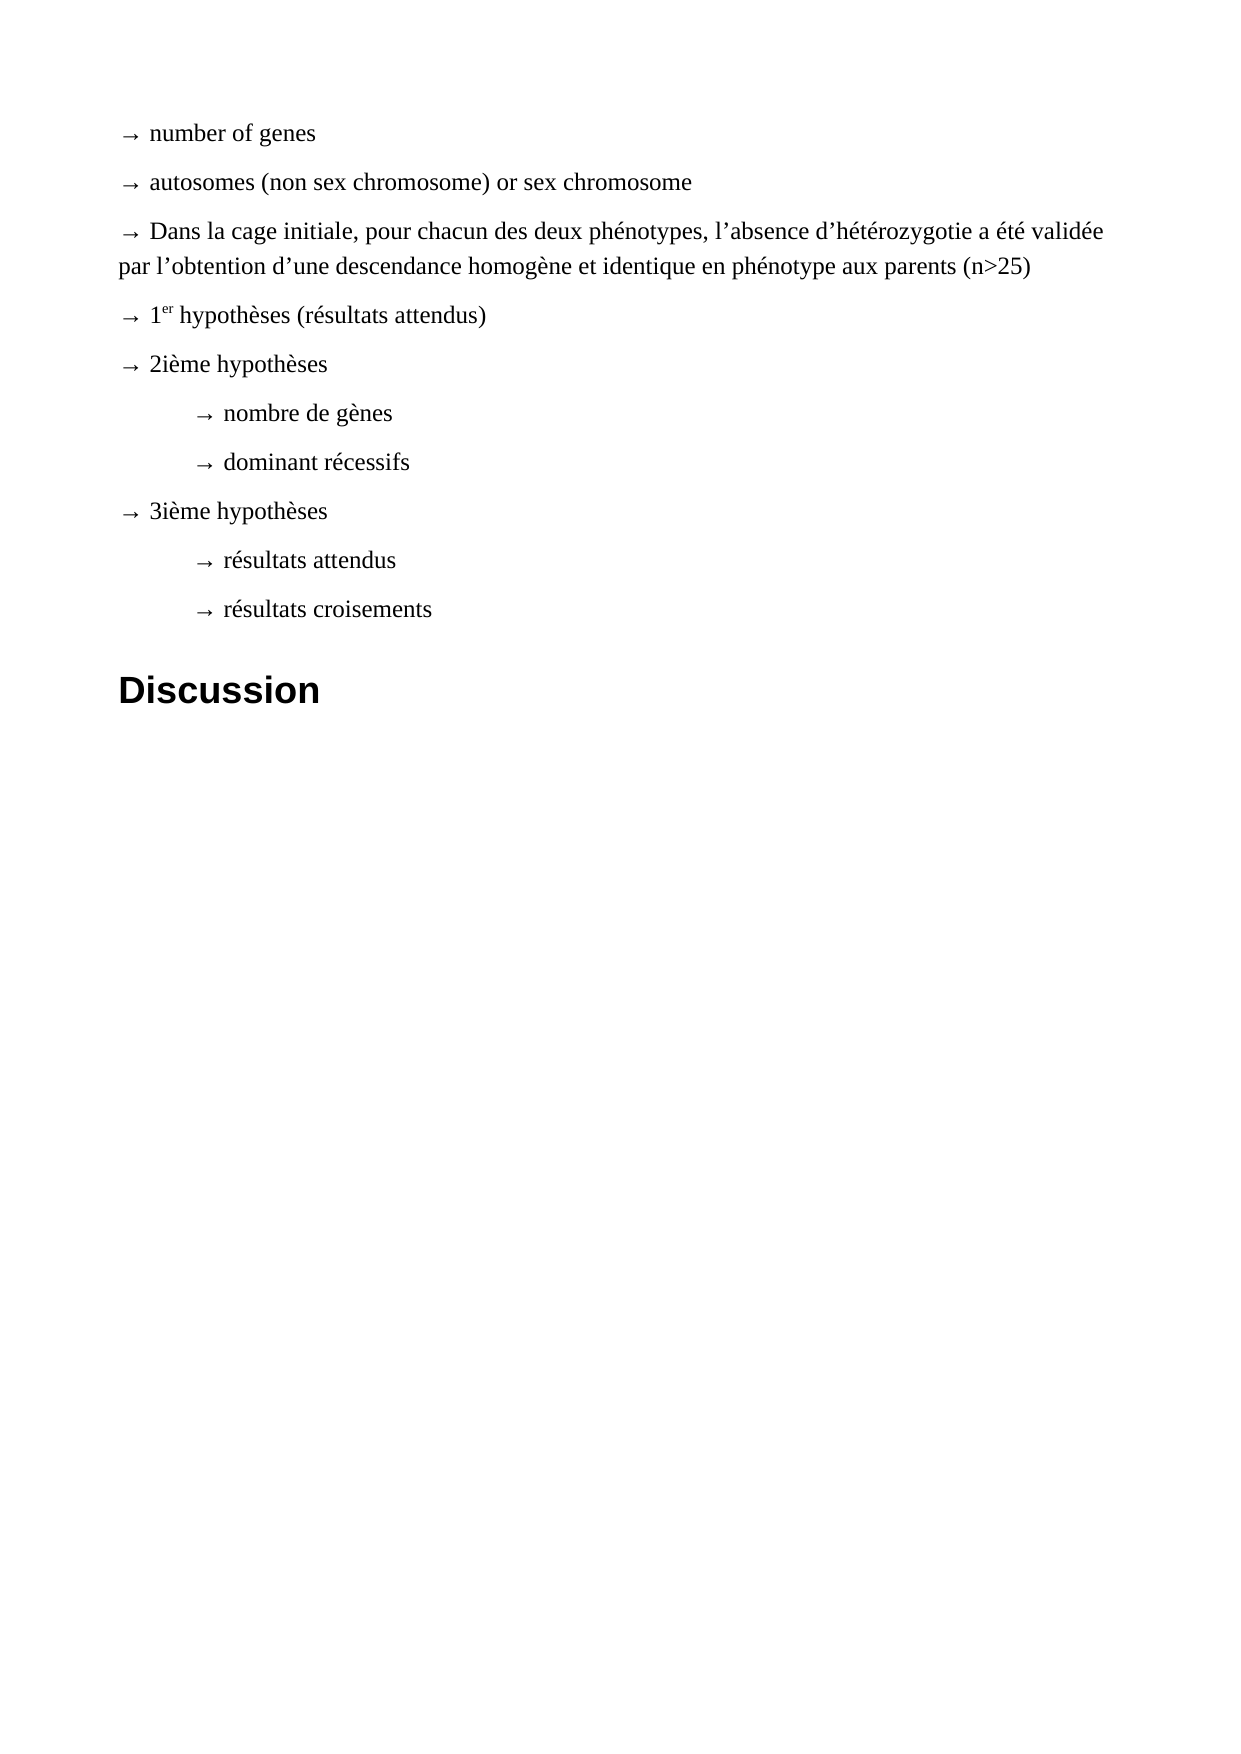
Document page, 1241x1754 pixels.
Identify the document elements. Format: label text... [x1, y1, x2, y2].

text → 2ième hypothèses [118, 349, 1122, 378]
subtitle Discussion [118, 668, 1122, 712]
text → résultats croisements [118, 594, 1122, 623]
text → nombre de gènes [118, 398, 1122, 427]
text → dominant récessifs [118, 447, 1122, 476]
text → 3ième hypothèses [118, 496, 1122, 525]
text → number of genes [118, 118, 1122, 147]
text → résultats attendus [118, 545, 1122, 574]
text → Dans la cage initiale, pour chacun des deux phénotypes, l’absence d’hétérozygotie a été validée par l’obtention d’une descendance homogène et identique en phénotype aux parents (n>25) [118, 216, 1122, 279]
text → autosomes (non sex chromosome) or sex chromosome [118, 167, 1122, 196]
text → 1er hypothèses (résultats attendus) [118, 300, 1122, 328]
